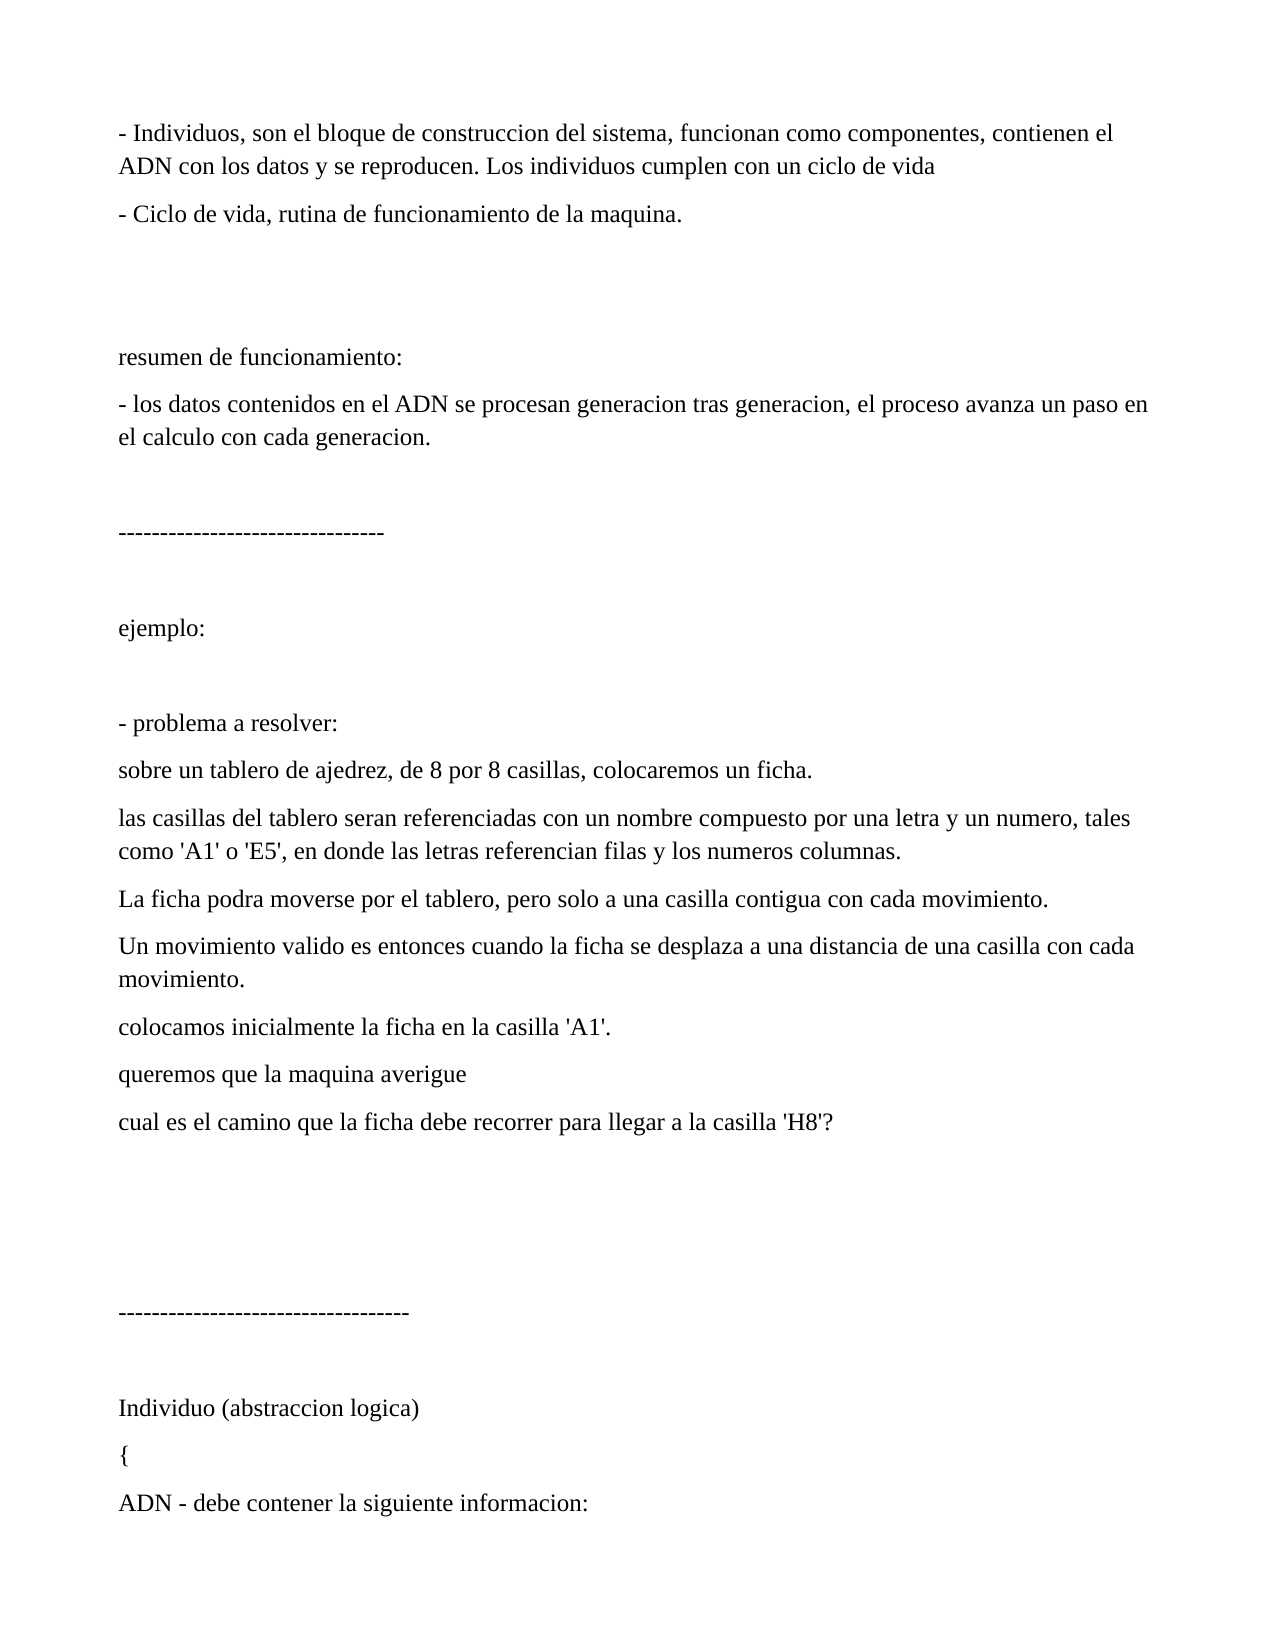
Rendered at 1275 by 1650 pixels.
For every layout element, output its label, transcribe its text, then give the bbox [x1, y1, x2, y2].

text - problema a resolver: [118, 708, 1157, 737]
text sobre un tablero de ajedrez, de 8 por 8 casillas, colocaremos un ficha. [118, 755, 1157, 784]
text queremos que la maquina averigue [118, 1059, 1157, 1088]
text ----------------------------------- [118, 1297, 1157, 1326]
text ejemplo: [118, 613, 1157, 641]
text resumen de funcionamiento: [118, 342, 1157, 370]
text las casillas del tablero seran referenciadas con un nombre compuesto por una letra y un numero, tales como 'A1' o 'E5', en donde las letras referencian filas y los numeros columnas. [118, 803, 1157, 865]
text La ficha podra moverse por el tablero, pero solo a una casilla contigua con cada movimiento. [118, 884, 1157, 912]
text colocamos inicialmente la ficha en la casilla 'A1'. [118, 1012, 1157, 1041]
text - Individuos, son el bloque de construccion del sistema, funcionan como componentes, contienen el ADN con los datos y se reproducen. Los individuos cumplen con un ciclo de vida [118, 118, 1157, 180]
text Un movimiento valido es entonces cuando la ficha se desplaza a una distancia de una casilla con cada movimiento. [118, 931, 1157, 993]
text { [118, 1440, 1157, 1469]
text - los datos contenidos en el ADN se procesan generacion tras generacion, el proceso avanza un paso en el calculo con cada generacion. [118, 389, 1157, 451]
text Individuo (abstraccion logica) [118, 1393, 1157, 1421]
text - Ciclo de vida, rutina de funcionamiento de la maquina. [118, 199, 1157, 227]
text ADN - debe contener la siguiente informacion: [118, 1488, 1157, 1517]
text cual es el camino que la ficha debe recorrer para llegar a la casilla 'H8'? [118, 1107, 1157, 1136]
text -------------------------------- [118, 517, 1157, 546]
